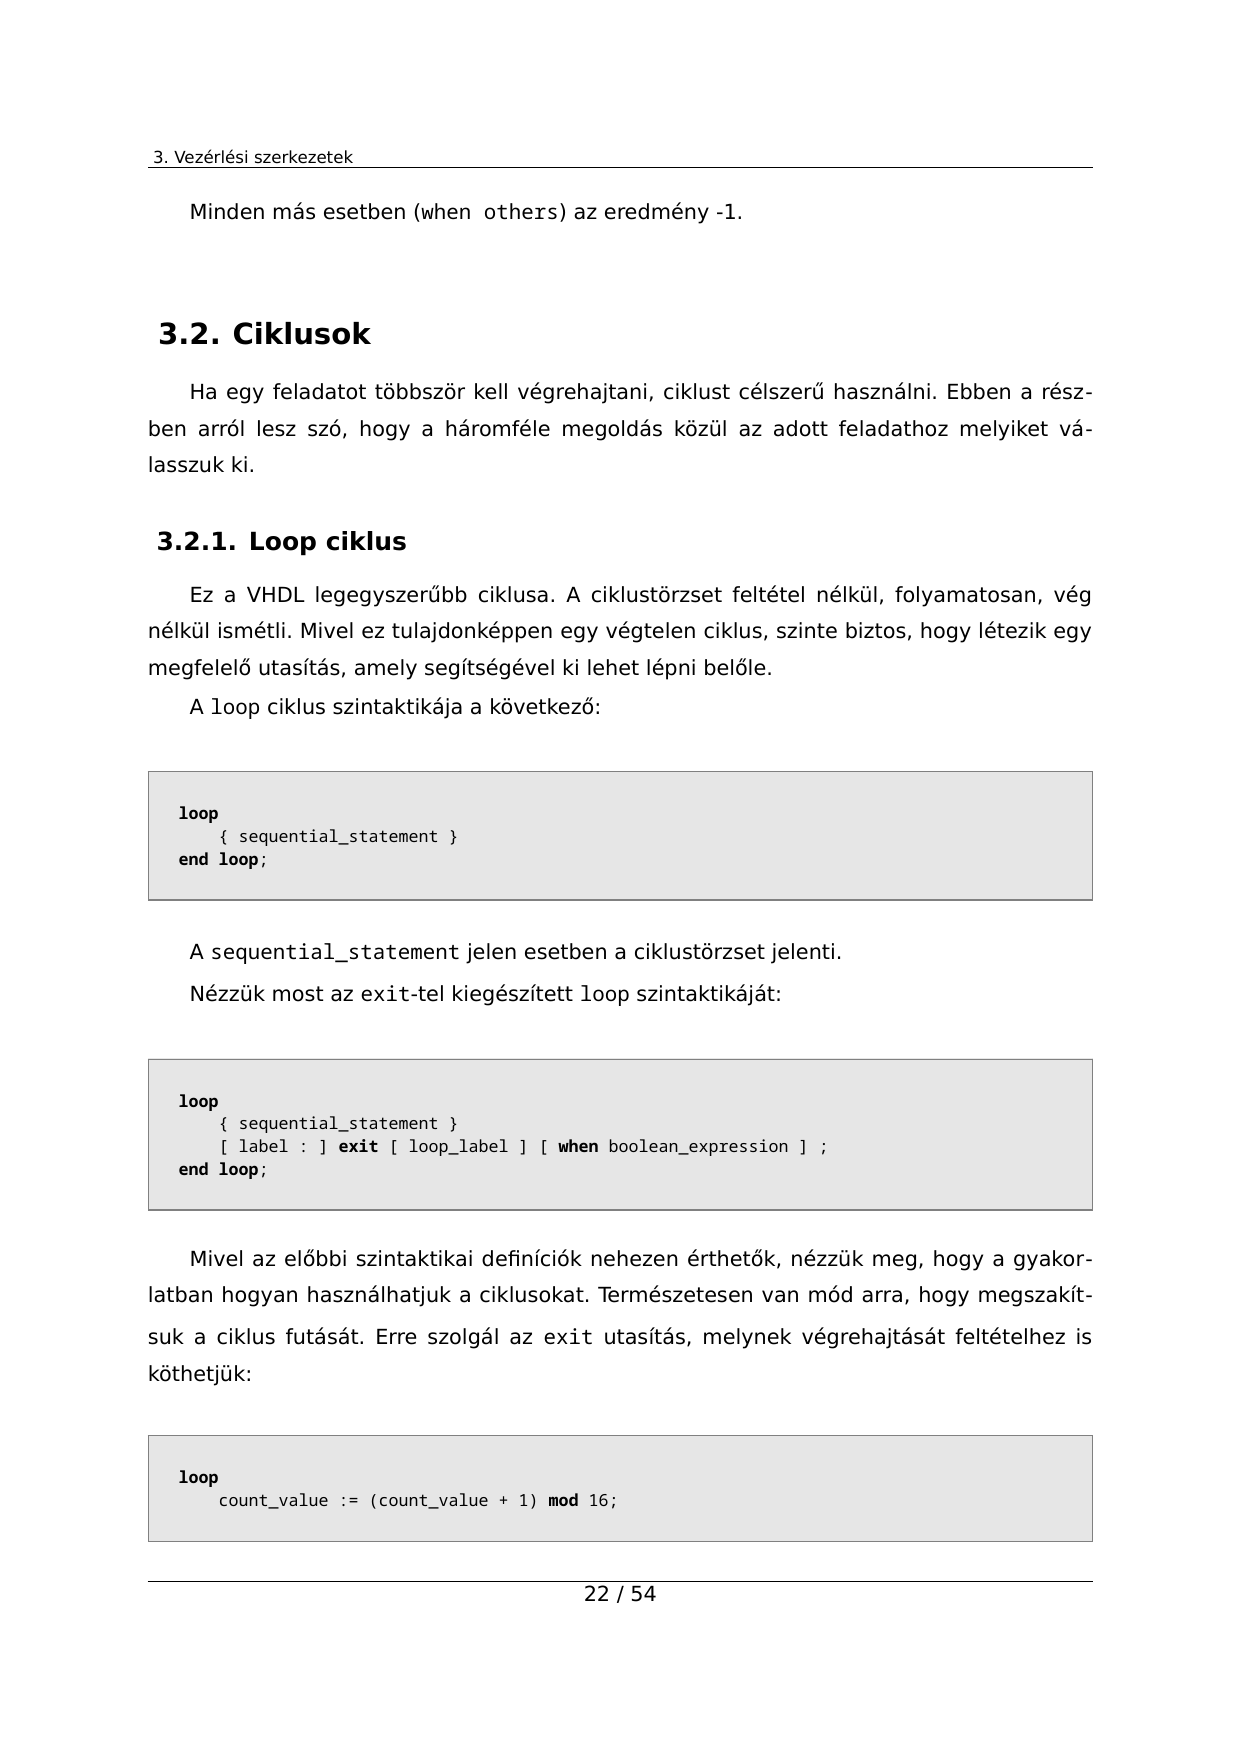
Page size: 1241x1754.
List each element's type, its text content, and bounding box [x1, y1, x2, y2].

text [ label : ] exit [ loop_label ] [ when boolean_expression ] ; [149, 1104, 1092, 1127]
text { sequential_statement } [149, 794, 1092, 817]
text { sequential_statement } [149, 1081, 1092, 1104]
text loop [149, 772, 1092, 794]
text Mivel az előbbi szintaktikai definíciók nehezen érthetők, nézzük meg, hogy a gyakor­latban hogyan használhatjuk a ciklusokat. Természetesen van mód arra, hogy megszakít­suk a ciklus futását. Erre szolgál az exit utasítás, melynek végrehajtását feltételhez is köthetjük: [148, 1247, 1093, 1387]
text loop [149, 1060, 1092, 1081]
text A loop ciklus szintaktikája a következő: [148, 692, 1093, 721]
text A sequential_statement jelen esetben a ciklustörzset jelenti. [148, 937, 1093, 965]
text Nézzük most az exit-tel kiegészített loop szintaktikáját: [148, 979, 1093, 1008]
text loop [149, 1436, 1092, 1458]
text count_value := (count_value + 1) mod 16; [149, 1458, 1092, 1541]
subtitle Ciklusok [148, 318, 1093, 352]
text Ha egy feladatot többször kell végrehajtani, ciklust célszerű használni. Ebben a rész­ben arról lesz szó, hogy a háromféle megoldás közül az adott feladathoz melyiket vá­lasszuk ki. [148, 380, 1093, 477]
text end loop; [149, 817, 1092, 899]
text Minden más esetben (when others) az eredmény -1. [148, 197, 1093, 226]
subtitle Loop ciklus [148, 527, 1093, 556]
text end loop; [149, 1127, 1092, 1209]
text Ez a VHDL legegyszerűbb ciklusa. A ciklustörzset feltétel nélkül, folyamatosan, vég nélkül ismétli. Mivel ez tulajdonképpen egy végtelen ciklus, szinte biztos, hogy létezik egy megfelelő utasítás, amely segítségével ki lehet lépni belőle. [148, 583, 1093, 680]
